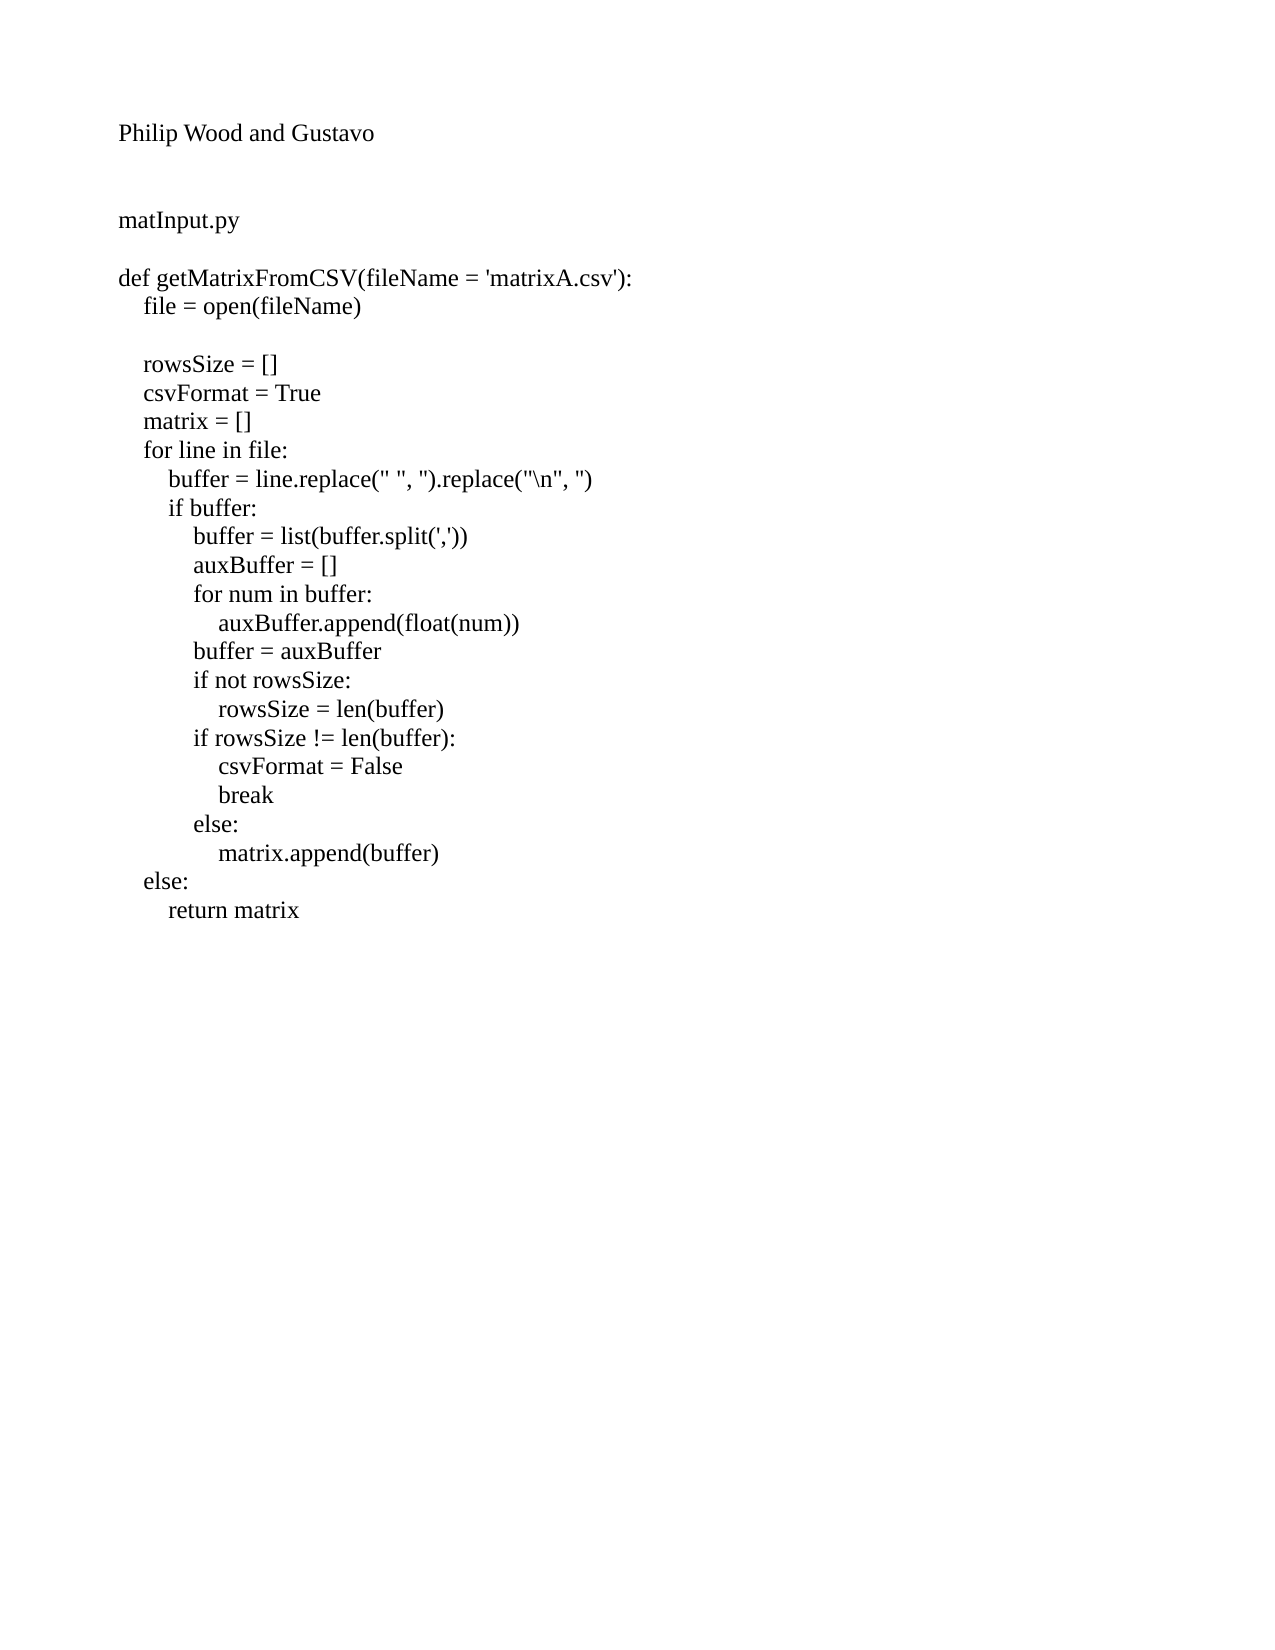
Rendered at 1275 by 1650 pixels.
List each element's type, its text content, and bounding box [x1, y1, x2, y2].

text if buffer: [118, 493, 1157, 521]
text buffer = auxBuffer [118, 636, 1157, 665]
text buffer = line.replace(" ", '').replace("\n", '') [118, 464, 1157, 493]
text if rowsSize != len(buffer): [118, 723, 1157, 751]
text matrix.append(buffer) [118, 838, 1157, 866]
text buffer = list(buffer.split(',')) [118, 521, 1157, 550]
text else: [118, 809, 1157, 838]
text auxBuffer.append(float(num)) [118, 608, 1157, 636]
text break [118, 780, 1157, 809]
text return matrix [118, 895, 1157, 924]
text for line in file: [118, 435, 1157, 464]
text matInput.py [118, 205, 1157, 234]
text file = open(fileName) [118, 291, 1157, 320]
text else: [118, 866, 1157, 895]
text if not rowsSize: [118, 665, 1157, 694]
text for num in buffer: [118, 579, 1157, 608]
text csvFormat = True [118, 378, 1157, 406]
text def getMatrixFromCSV(fileName = 'matrixA.csv'): [118, 263, 1157, 291]
text rowsSize = [] [118, 349, 1157, 378]
text csvFormat = False [118, 751, 1157, 780]
text rowsSize = len(buffer) [118, 694, 1157, 723]
text auxBuffer = [] [118, 550, 1157, 579]
text matrix = [] [118, 406, 1157, 435]
